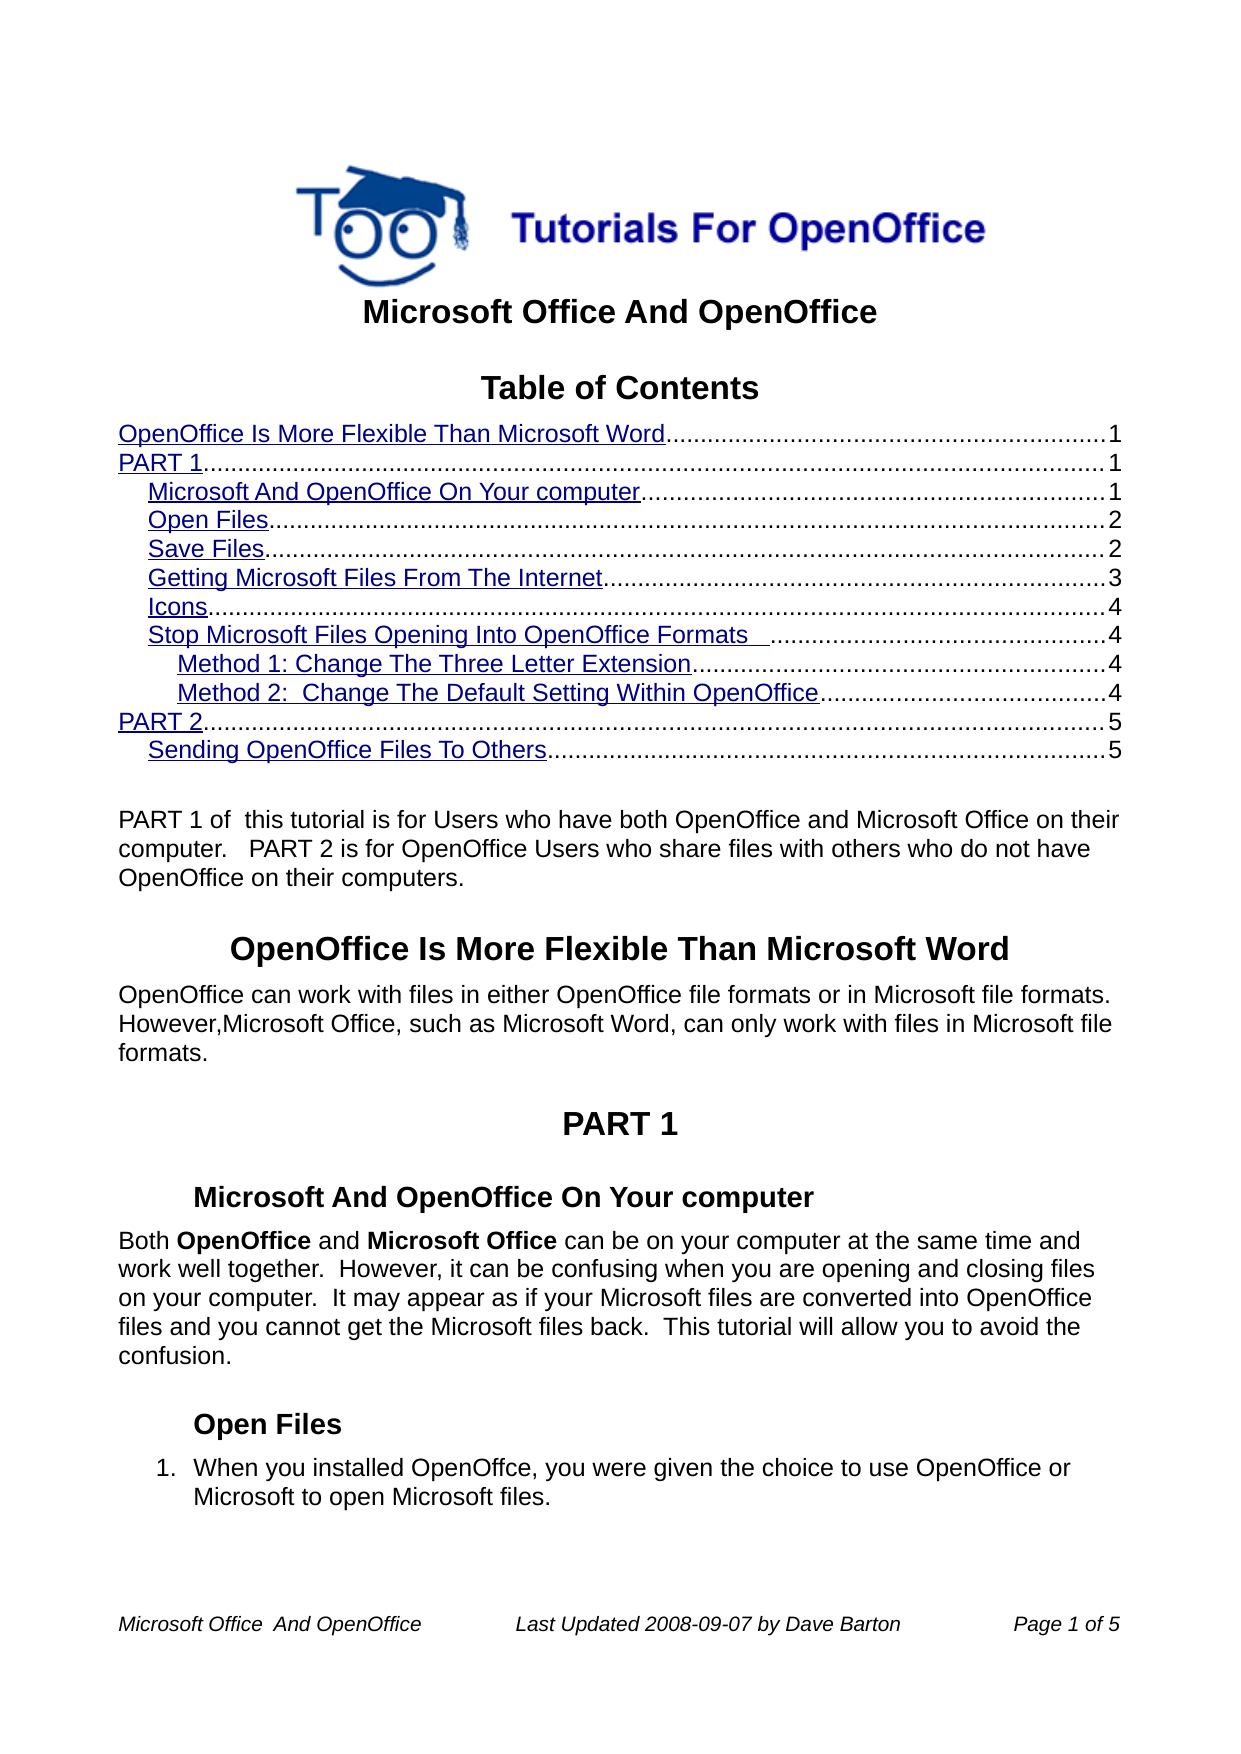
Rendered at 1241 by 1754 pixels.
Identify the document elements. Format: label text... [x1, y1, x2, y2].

text PART 2 5 [118, 707, 1122, 735]
text PART 1 of this tutorial is for Users who have both OpenOffice and Microsoft Office on their computer. PART 2 is for OpenOffice Users who share files with others who do not have OpenOffice on their computers. [118, 805, 1122, 892]
text Method 2: Change The Default Setting Within OpenOffice 4 [177, 678, 1122, 707]
text OpenOffice can work with files in either OpenOffice file formats or in Microsoft file formats. However,Microsoft Office, such as Microsoft Word, can only work with files in Microsoft file formats. [118, 980, 1122, 1066]
text Icons 4 [148, 592, 1122, 620]
picture [292, 156, 989, 293]
text Method 1: Change The Three Letter Extension 4 [177, 649, 1122, 678]
subtitle Open Files [193, 1407, 1122, 1441]
subtitle OpenOffice Is More Flexible Than Microsoft Word [118, 929, 1122, 967]
text Save Files 2 [148, 534, 1122, 563]
subtitle PART 1 [118, 1104, 1122, 1142]
list When you installed OpenOffce, you were given the choice to use OpenOffice or Microsoft to open Microsoft files. [156, 1453, 1122, 1511]
subtitle Table of Contents [118, 368, 1122, 407]
text Microsoft And OpenOffice On Your computer 1 [148, 477, 1122, 505]
title Microsoft Office And OpenOffice [118, 184, 1122, 331]
text Both OpenOffice and Microsoft Office can be on your computer at the same time and work well together. However, it can be confusing when you are opening and closing files on your computer. It may appear as if your Microsoft files are converted into OpenOffice files and you cannot get the Microsoft files back. This tutorial will allow you to avoid the confusion. [118, 1226, 1122, 1369]
text Getting Microsoft Files From The Internet 3 [148, 563, 1122, 592]
text Open Files 2 [148, 505, 1122, 534]
text OpenOffice Is More Flexible Than Microsoft Word 1 [118, 419, 1122, 448]
text PART 1 1 [118, 448, 1122, 477]
text Sending OpenOffice Files To Others 5 [148, 735, 1122, 764]
subtitle Microsoft And OpenOffice On Your computer [193, 1180, 1122, 1213]
text Stop Microsoft Files Opening Into OpenOffice Formats 4 [148, 620, 1122, 649]
